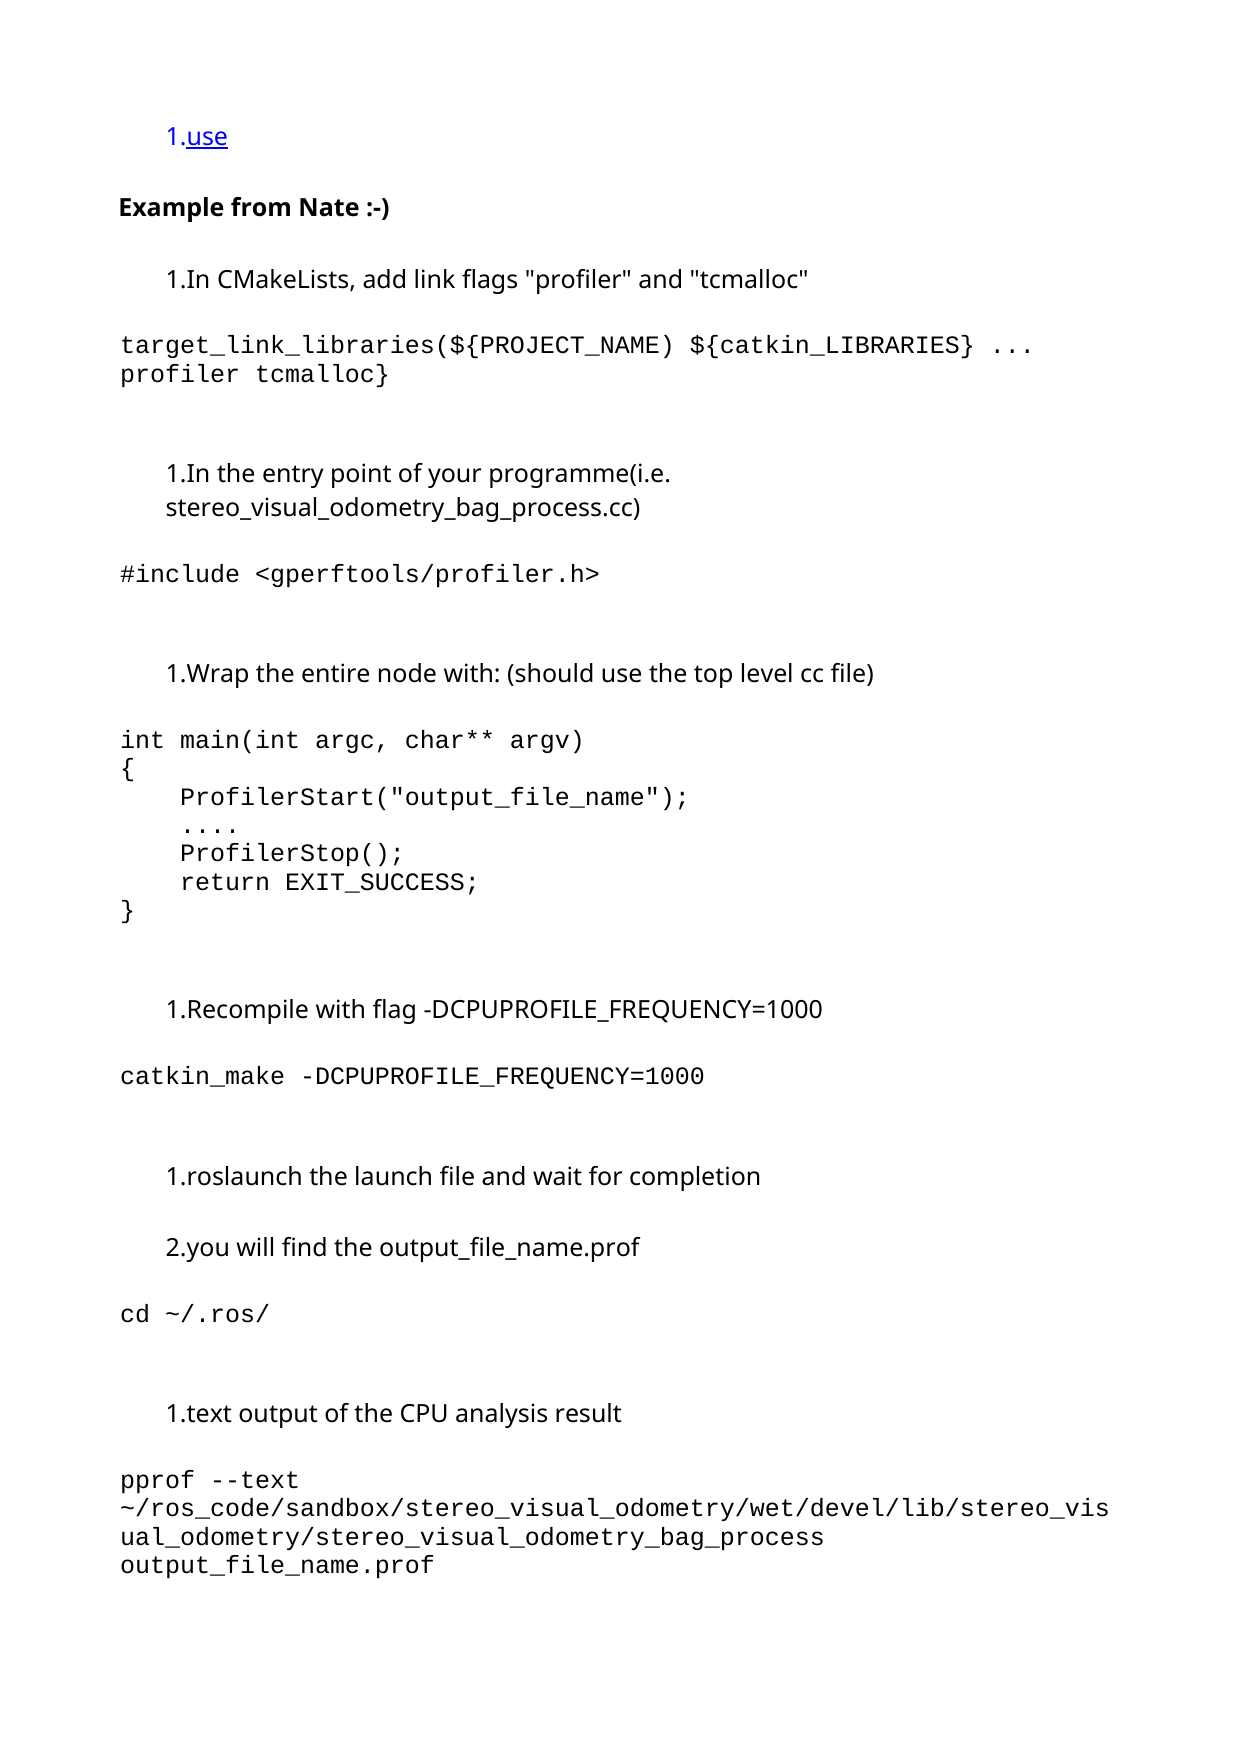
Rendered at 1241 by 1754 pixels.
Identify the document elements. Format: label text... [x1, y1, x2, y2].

list Wrap the entire node with: (should use the top level cc file) [118, 656, 1122, 690]
text .... [120, 812, 1122, 841]
text pprof --text ~/ros_code/sandbox/stereo_visual_odometry/wet/devel/lib/stereo_visual_odometry/stereo_visual_odometry_bag_process output_file_name.prof [120, 1467, 1122, 1581]
text catkin_make -DCPUPROFILE_FREQUENCY=1000 [120, 1064, 1122, 1092]
list In the entry point of your programme(i.e. stereo_visual_odometry_bag_process.cc) [118, 456, 1122, 524]
list use [118, 118, 1122, 152]
text target_link_libraries(${PROJECT_NAME) ${catkin_LIBRARIES} ... profiler tcmalloc} [120, 333, 1122, 389]
text #include <gperftools/profiler.h> [120, 561, 1122, 590]
list you will find the output_file_name.prof [118, 1230, 1122, 1264]
text return EXIT_SUCCESS; [120, 869, 1122, 897]
list text output of the CPU analysis result [118, 1396, 1122, 1430]
text } [120, 897, 1122, 926]
text { [120, 756, 1122, 784]
list In CMakeLists, add link flags "profiler" and "tcmalloc" [118, 261, 1122, 295]
text ProfilerStart("output_file_name"); [120, 784, 1122, 812]
list Recompile with flag -DCPUPROFILE_FREQUENCY=1000 [118, 992, 1122, 1026]
text cd ~/.ros/ [120, 1301, 1122, 1330]
text Example from Nate :-) [118, 190, 1122, 224]
text ProfilerStop(); [120, 841, 1122, 869]
text int main(int argc, char** argv) [120, 727, 1122, 756]
list roslaunch the launch file and wait for completion [118, 1158, 1122, 1192]
